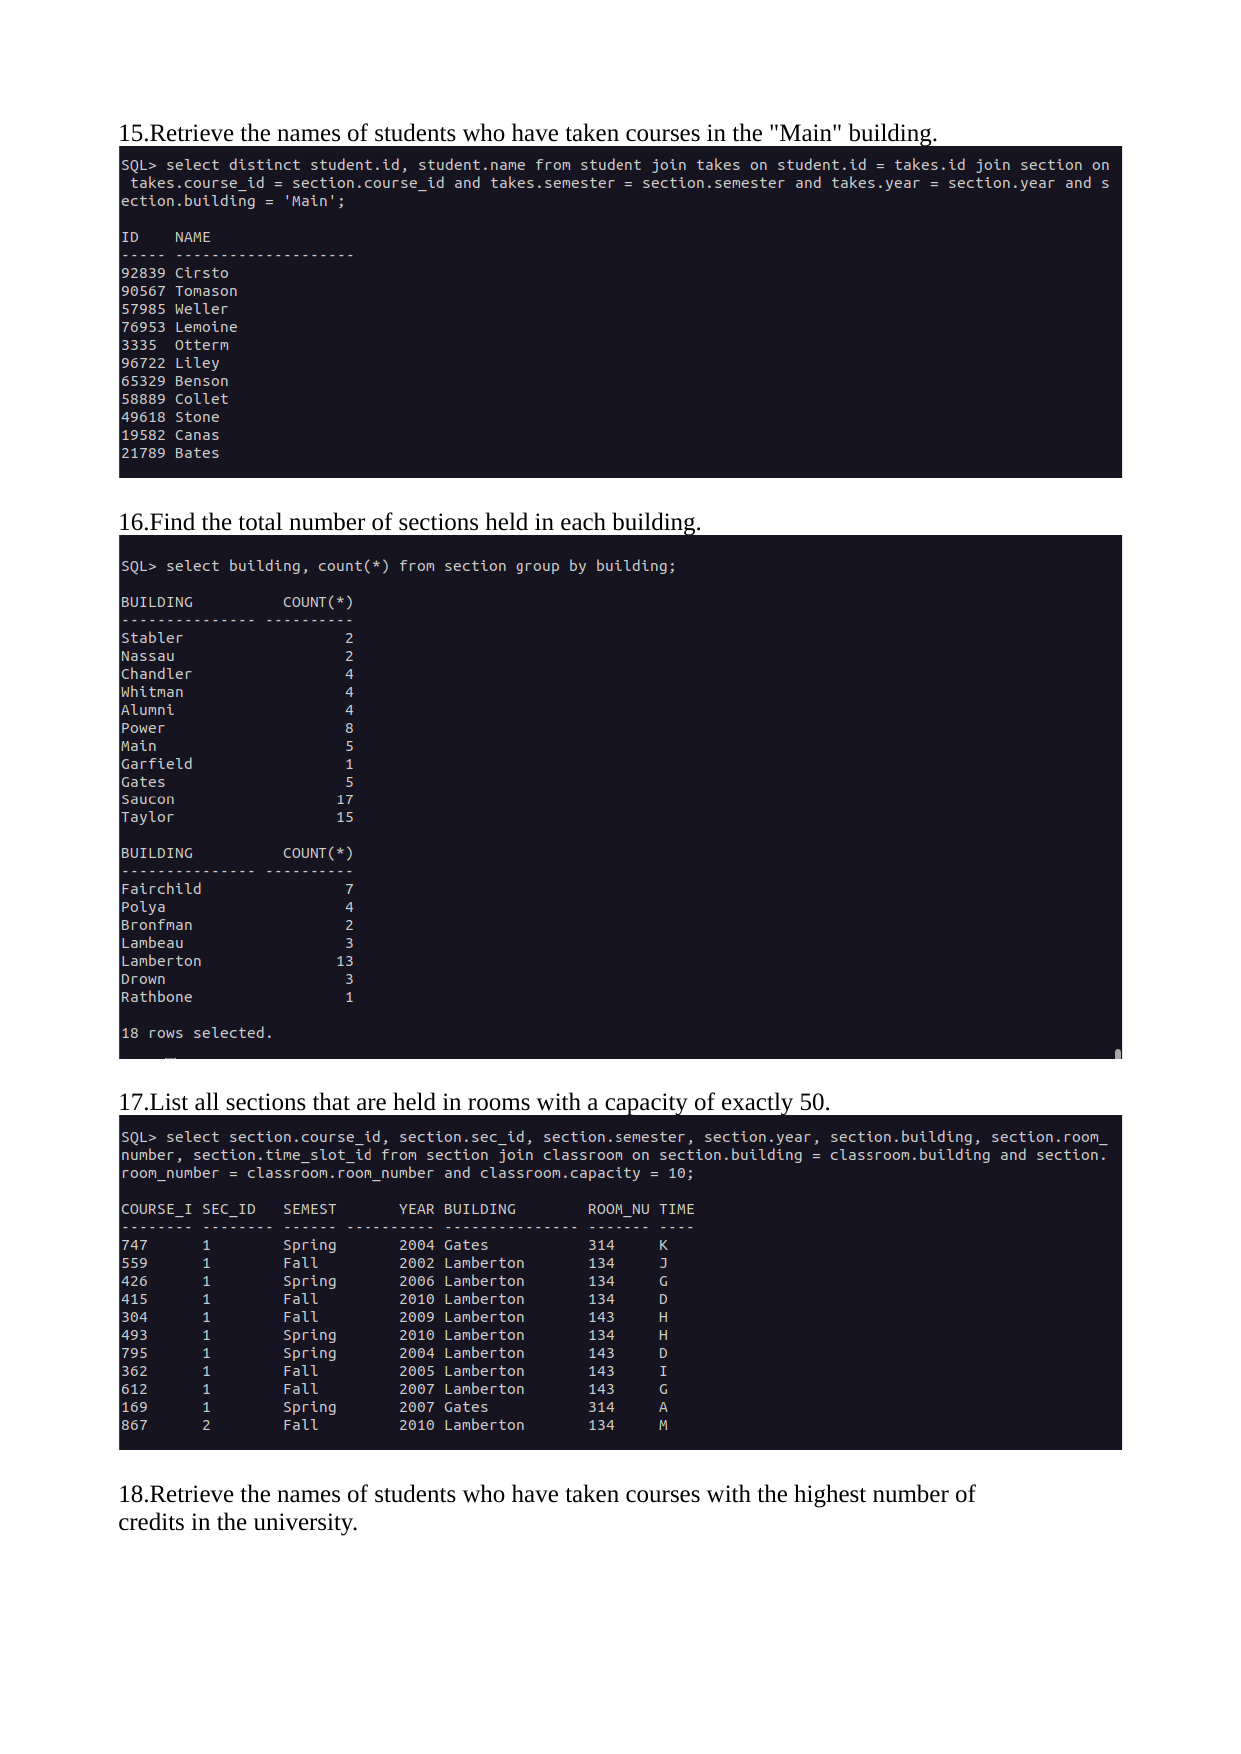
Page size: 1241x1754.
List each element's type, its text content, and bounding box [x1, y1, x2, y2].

text credits in the university. [118, 1507, 1122, 1536]
text 17.​List all sections that are held in rooms with a capacity of exactly 50. [118, 1087, 1122, 1115]
text 15.​Retrieve the names of students who have taken courses in the "Main" building. [118, 118, 1122, 146]
picture [118, 146, 1123, 478]
text 16.​Find the total number of sections held in each building. [118, 507, 1122, 535]
text 18.​Retrieve the names of students who have taken courses with the highest number of [118, 1479, 1122, 1507]
picture [118, 535, 1123, 1059]
picture [118, 1115, 1123, 1450]
